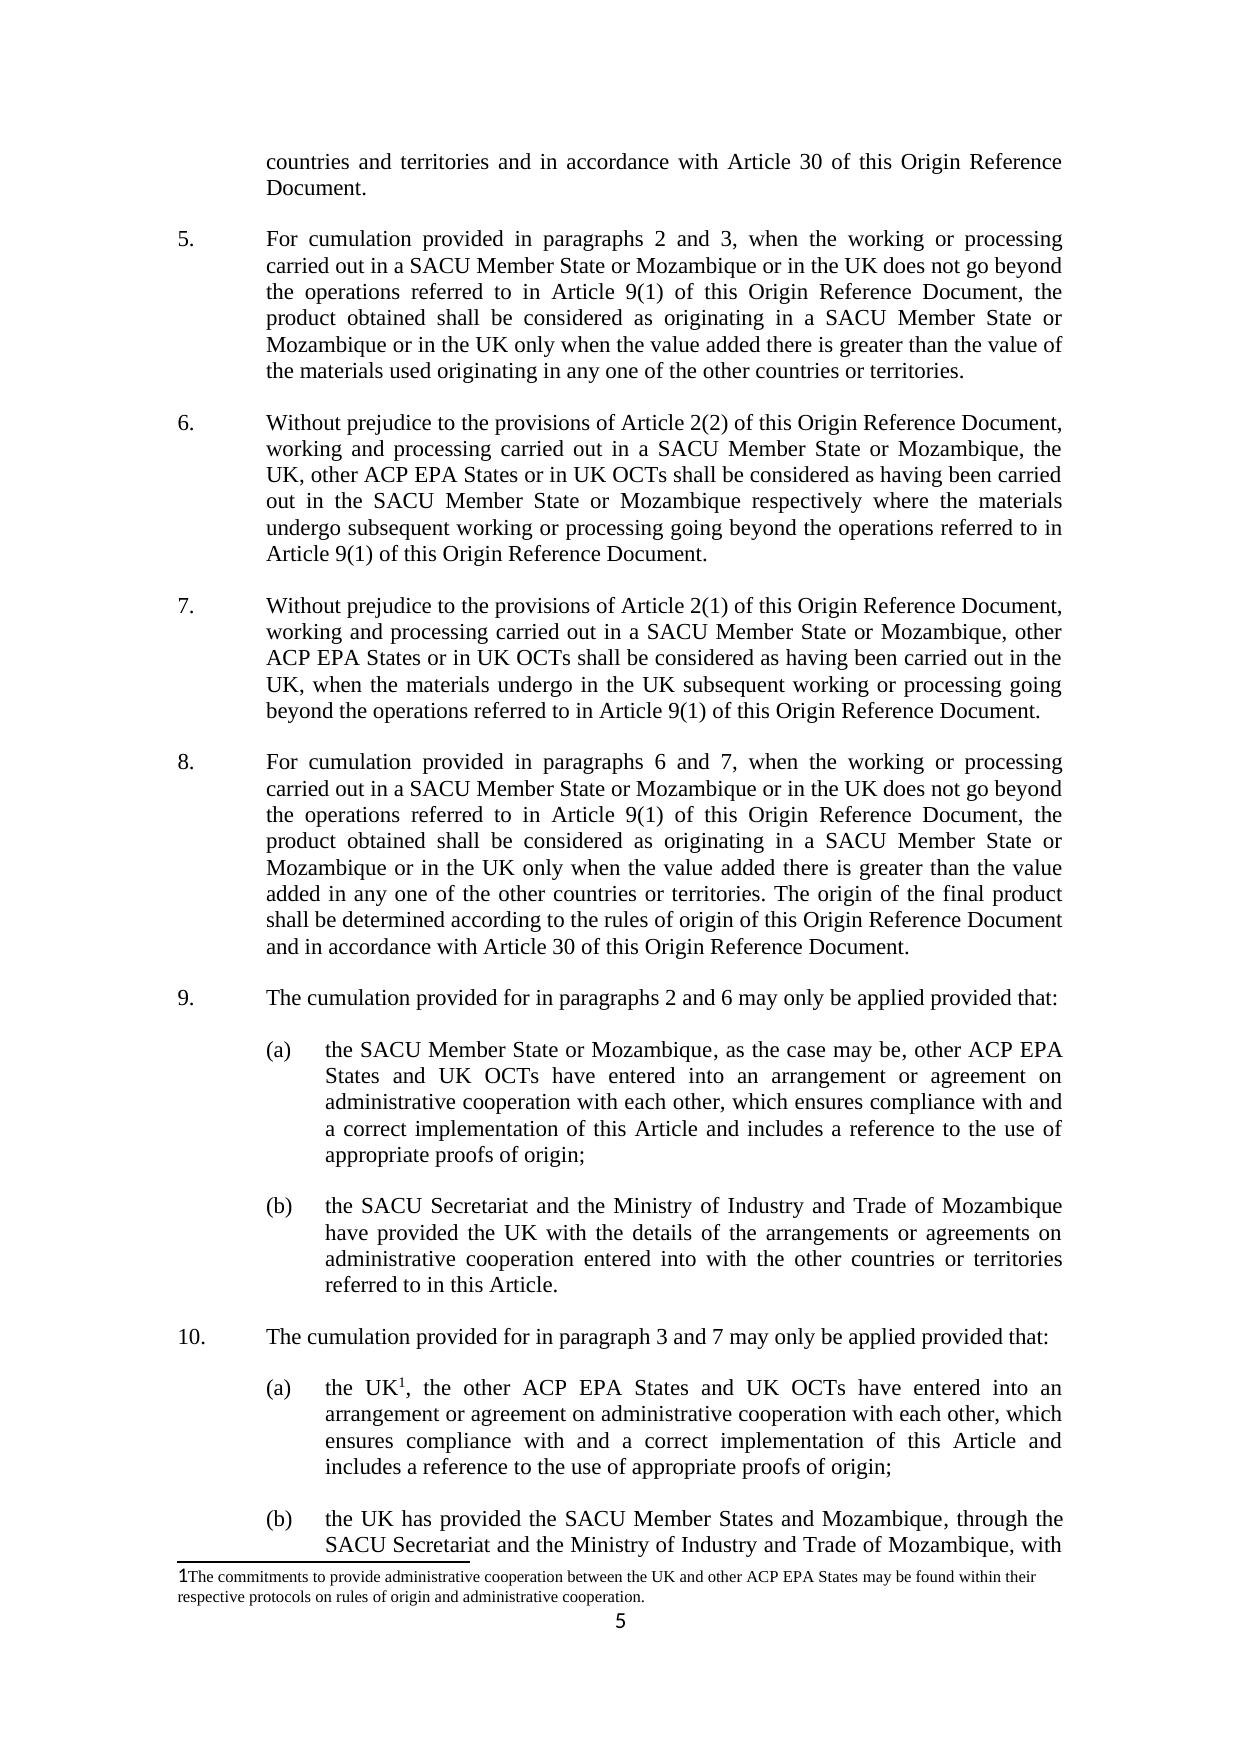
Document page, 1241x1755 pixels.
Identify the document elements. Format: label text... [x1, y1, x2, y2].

text countries and territories and in accordance with Article 30 of this Origin Reference Document. [177, 148, 1063, 200]
text (b) the SACU Secretariat and the Ministry of Industry and Trade of Mozambique have provided the UK with the details of the arrangements or agreements on administrative cooperation entered into with the other countries or territories referred to in this Article. [266, 1192, 1063, 1298]
text 6. Without prejudice to the provisions of Article 2(2) of this Origin Reference Document, working and processing carried out in a SACU Member State or Mozambique, the UK, other ACP EPA States or in UK OCTs shall be considered as having been carried out in the SACU Member State or Mozambique respectively where the materials undergo subsequent working or processing going beyond the operations referred to in Article 9(1) of this Origin Reference Document. [177, 408, 1063, 567]
text 9. The cumulation provided for in paragraphs 2 and 6 may only be applied provided that: [177, 984, 1063, 1011]
text (b) the UK has provided the SACU Member States and Mozambique, through the SACU Secretariat and the Ministry of Industry and Trade of Mozambique, with [266, 1504, 1063, 1557]
text 7. Without prejudice to the provisions of Article 2(1) of this Origin Reference Document, working and processing carried out in a SACU Member State or Mozambique, other ACP EPA States or in UK OCTs shall be considered as having been carried out in the UK, when the materials undergo in the UK subsequent working or processing going beyond the operations referred to in Article 9(1) of this Origin Reference Document. [177, 592, 1063, 723]
text (a) the SACU Member State or Mozambique, as the case may be, other ACP EPA States and UK OCTs have entered into an arrangement or agreement on adminis­trative cooperation with each other, which ensures compliance with and a correct implementation of this Article and includes a reference to the use of appropriate proofs of origin; [266, 1036, 1063, 1167]
text (a) the UK, the other ACP EPA States and UK OCTs have entered into an arrangement or agreement on administrative cooperation with each other, which ensures compliance with and a correct implementation of this Article and includes a reference to the use of appropriate proofs of origin; [266, 1374, 1063, 1479]
text 10. The cumulation provided for in paragraph 3 and 7 may only be applied provided that: [177, 1323, 1063, 1349]
text The commitments to provide administrative cooperation between the UK and other ACP EPA States may be found within their respective protocols on rules of origin and administrative cooperation. [177, 1562, 1063, 1606]
text 8. For cumulation provided in paragraphs 6 and 7, when the working or processing carried out in a SACU Member State or Mozambique or in the UK does not go beyond the operations referred to in Article 9(1) of this Origin Reference Document, the product obtained shall be considered as originating in a SACU Member State or Mozambique or in the UK only when the value added there is greater than the value added in any one of the other countries or territories. The origin of the final product shall be determined according to the rules of origin of this Origin Reference Document and in accordance with Article 30 of this Origin Reference Document. [177, 748, 1063, 959]
text 5. For cumulation provided in paragraphs 2 and 3, when the working or processing carried out in a SACU Member State or Mozambique or in the UK does not go beyond the operations referred to in Article 9(1) of this Origin Reference Document, the product obtained shall be considered as originating in a SACU Member State or Mozambique or in the UK only when the value added there is greater than the value of the materials used originating in any one of the other countries or territories. [177, 225, 1063, 383]
